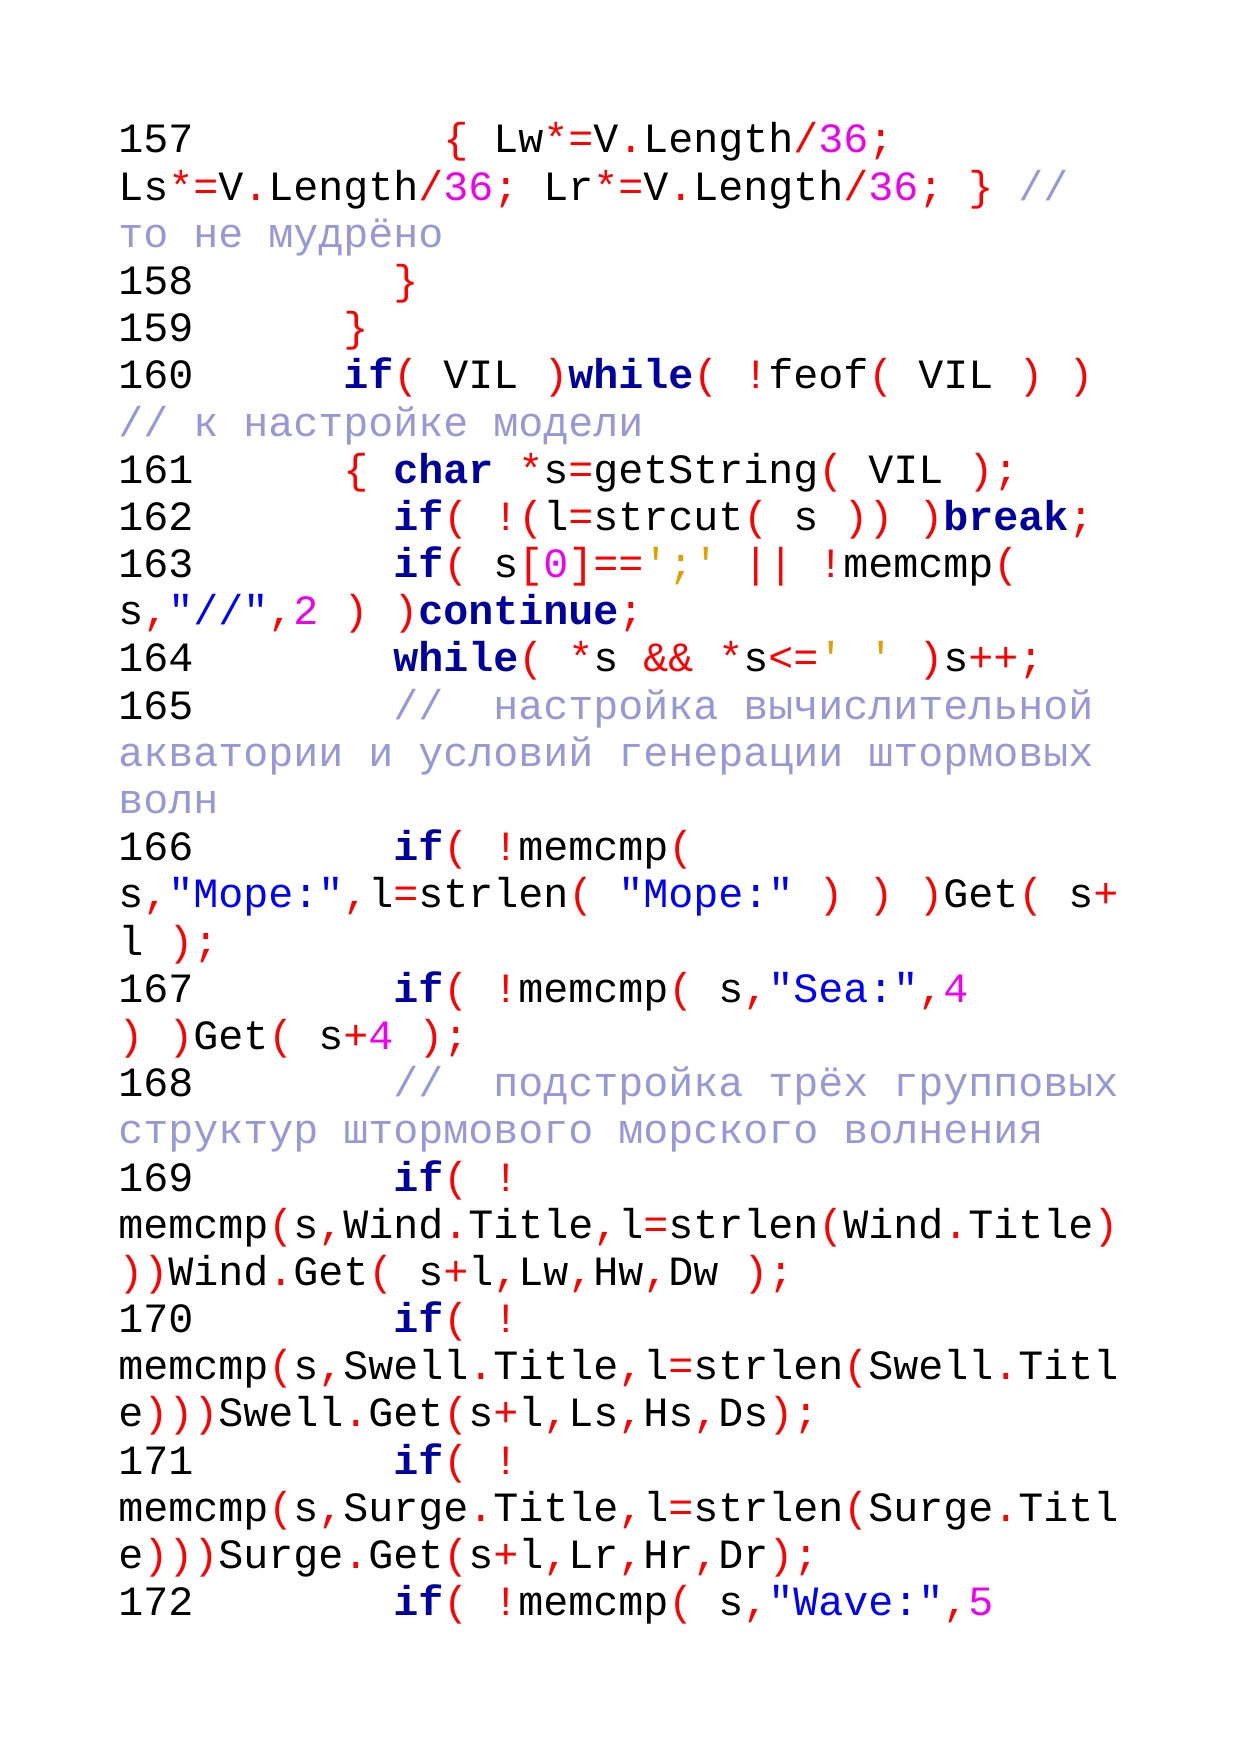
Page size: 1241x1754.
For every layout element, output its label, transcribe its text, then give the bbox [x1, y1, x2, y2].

subtitle 171 if( !memcmp(s,Surge.Title,l=strlen(Surge.Title)))Surge.Get(s+l,Lr,Hr,Dr); [118, 1439, 1122, 1581]
subtitle 162 if( !(l=strcut( s )) )break; [743, 496, 793, 543]
subtitle 164 while( *s && *s<=' ' )s++; [643, 637, 743, 684]
subtitle 162 if( !(l=strcut( s )) )break; [843, 496, 1122, 543]
subtitle 166 if( !memcmp( s,"Море:",l=strlen( "Море:" ) ) )Get( s+l ); [118, 826, 1122, 967]
subtitle 160 if( VIL )while( !feof( VIL ) ) // к настройке модели [118, 354, 1122, 448]
subtitle 168 // подстройка трёх групповых структур штормового морского волнения [118, 1062, 1122, 1156]
subtitle 164 while( *s && *s<=' ' )s++; [968, 637, 1122, 684]
subtitle 159 } [118, 307, 1122, 354]
subtitle 167 if( !memcmp( s,"Sea:",4 ) )Get( s+4 ); [118, 967, 1122, 1062]
subtitle 161 { char *s=getString( VIL ); [118, 448, 1122, 496]
subtitle 170 if( !memcmp(s,Swell.Title,l=strlen(Swell.Title)))Swell.Get(s+l,Ls,Hs,Ds); [118, 1298, 1122, 1439]
subtitle 169 if( !memcmp(s,Wind.Title,l=strlen(Wind.Title) ))Wind.Get( s+l,Lw,Hw,Dw ); [118, 1156, 1122, 1298]
subtitle 172 if( !memcmp( s,"Wave:",5 ) )Wind.Get( s+5,Lw,Hw,Dw ); [668, 1581, 718, 1628]
subtitle 162 if( !(l=strcut( s )) )break; [568, 496, 593, 543]
subtitle 172 if( !memcmp( s,"Wave:",5 ) )Wind.Get( s+5,Lw,Hw,Dw ); [743, 1581, 1122, 1628]
subtitle 158 } [118, 260, 1122, 307]
subtitle 157 { Lw*=V.Length/36; Ls*=V.Length/36; Lr*=V.Length/36; } // то не мудрёно [118, 118, 1122, 260]
subtitle 165 // настройка вычислительной акватории и условий генерации штормовых волн [118, 684, 1122, 826]
subtitle 163 if( s[0]==';' || !memcmp( s,"//",2 ) )continue; [118, 543, 1122, 637]
subtitle 164 while( *s && *s<=' ' )s++; [118, 637, 593, 684]
subtitle 172 if( !memcmp( s,"Wave:",5 ) )Wind.Get( s+5,Lw,Hw,Dw ); [118, 1581, 518, 1628]
subtitle 162 if( !(l=strcut( s )) )break; [118, 496, 543, 543]
subtitle 164 while( *s && *s<=' ' )s++; [768, 637, 943, 684]
